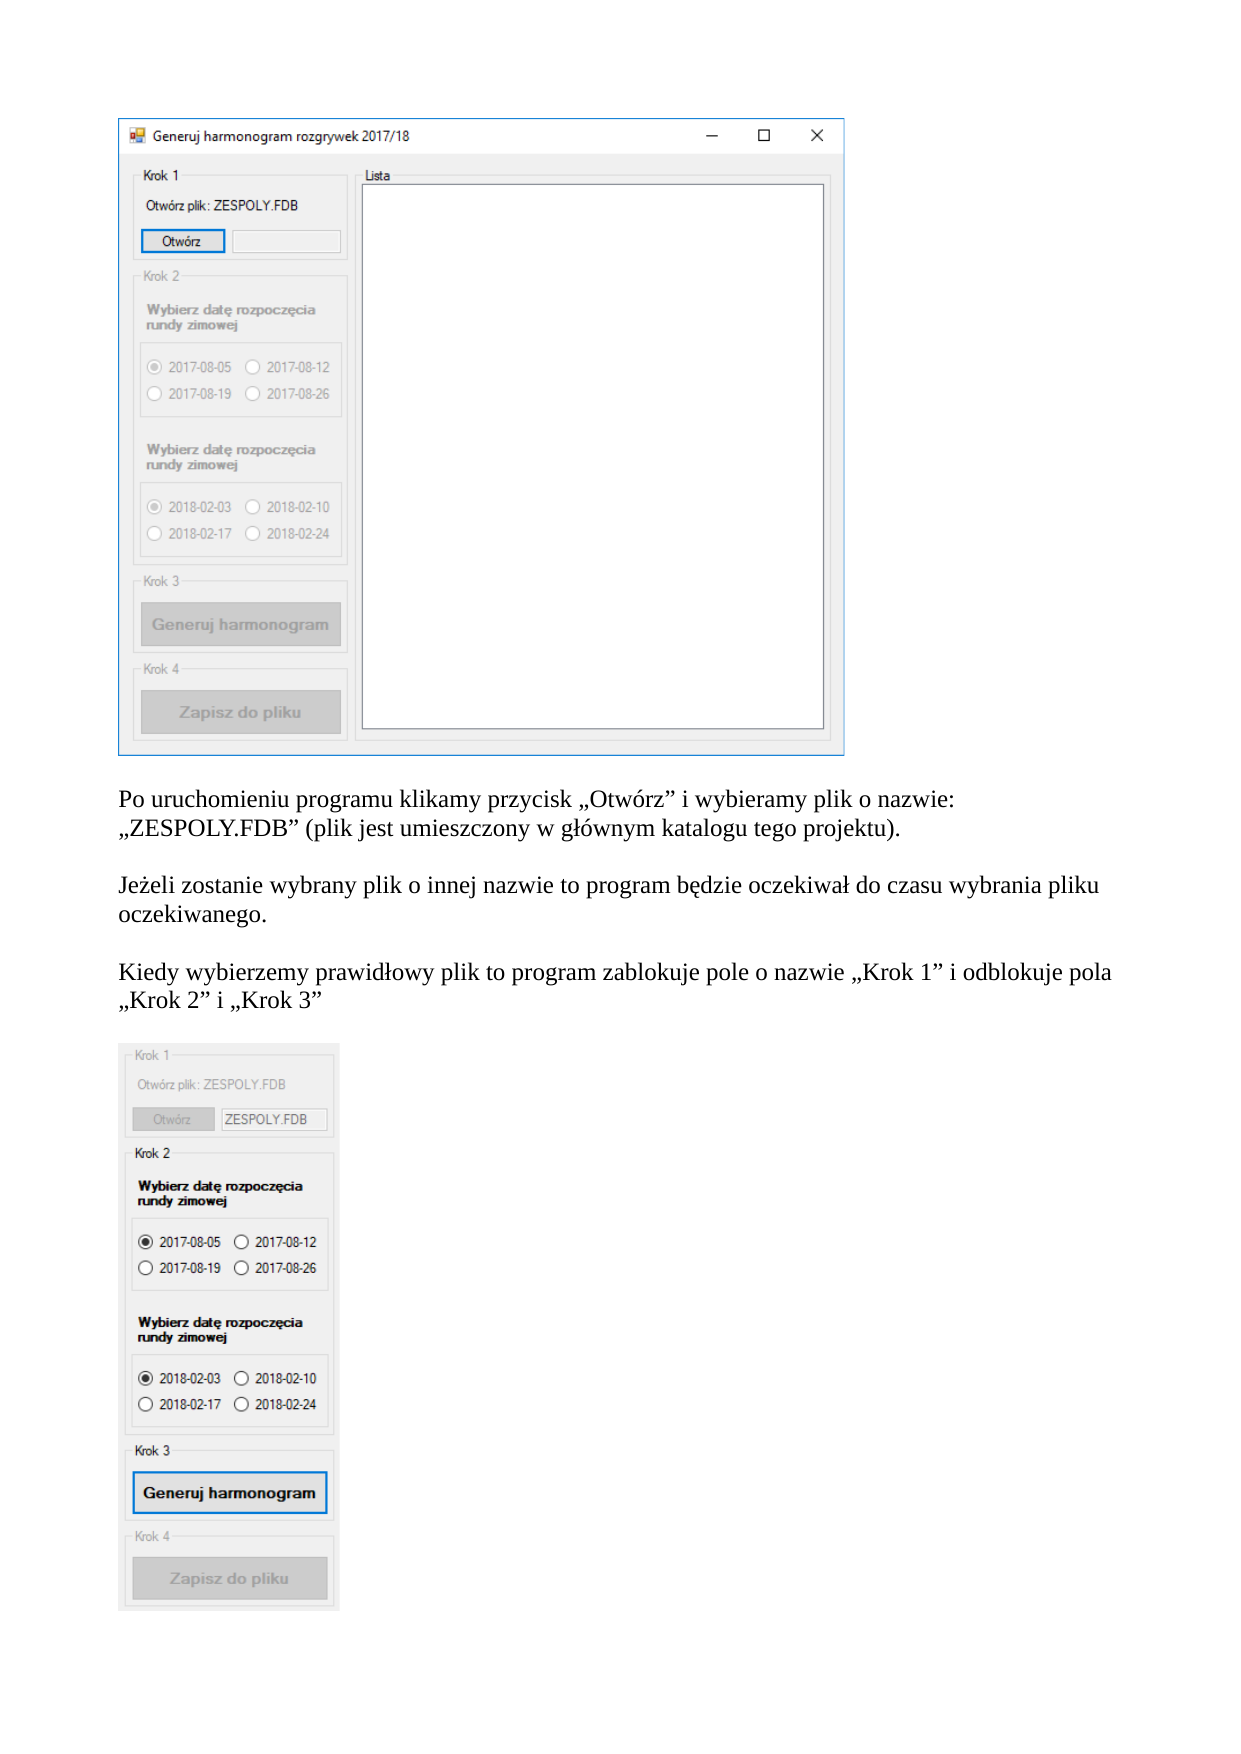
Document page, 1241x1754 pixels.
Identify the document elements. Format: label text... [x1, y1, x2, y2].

picture [118, 118, 845, 756]
picture [118, 1043, 340, 1611]
text Po uruchomieniu programu klikamy przycisk „Otwórz” i wybieramy plik o nazwie: „ZESPOLY.FDB” (plik jest umieszczony w głównym katalogu tego projektu). [118, 784, 1122, 842]
text Kiedy wybierzemy prawidłowy plik to program zablokuje pole o nazwie „Krok 1” i odblokuje pola „Krok 2” i „Krok 3” [118, 957, 1122, 1014]
text Jeżeli zostanie wybrany plik o innej nazwie to program będzie oczekiwał do czasu wybrania pliku oczekiwanego. [118, 871, 1122, 928]
